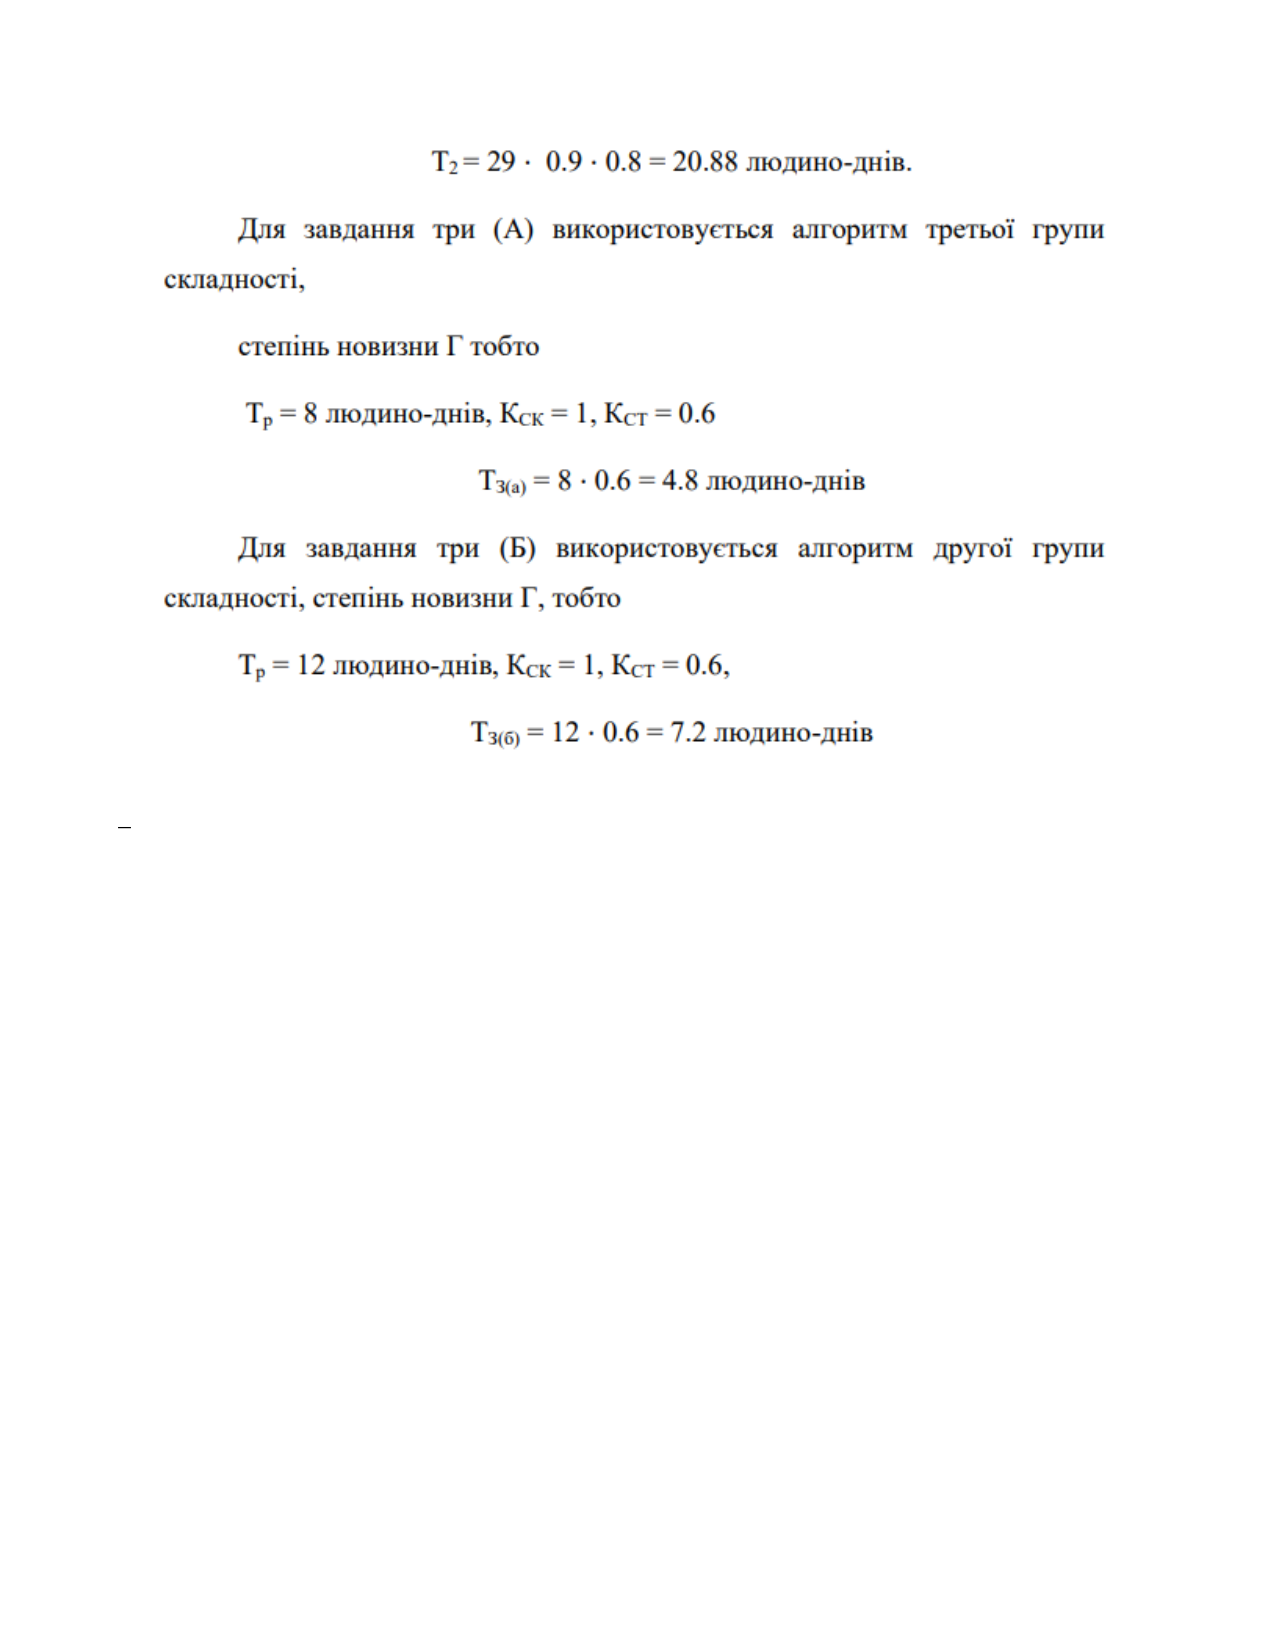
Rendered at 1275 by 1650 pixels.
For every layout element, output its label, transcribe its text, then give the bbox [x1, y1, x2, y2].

text _ [118, 118, 1157, 831]
picture [146, 118, 1129, 798]
